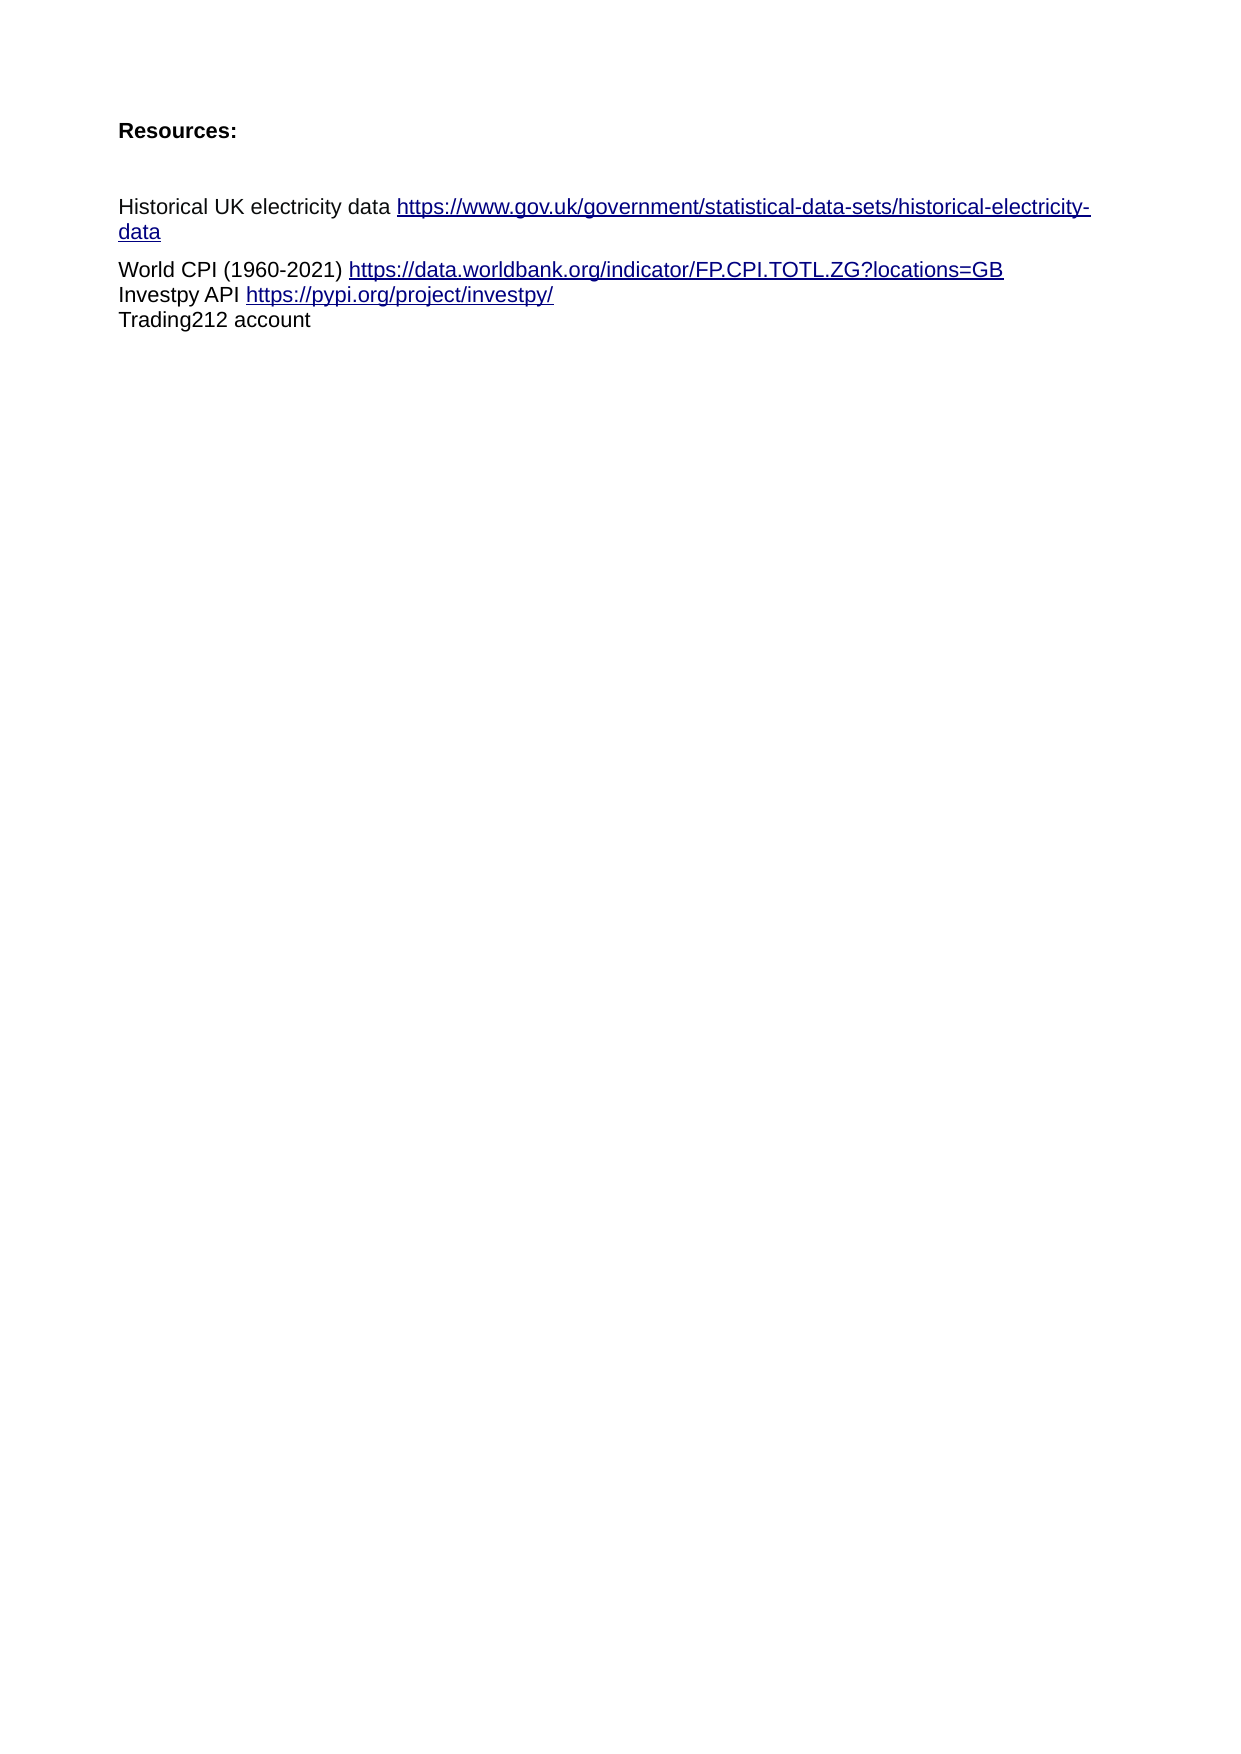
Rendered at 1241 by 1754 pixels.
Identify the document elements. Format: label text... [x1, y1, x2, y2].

text Trading212 account [118, 307, 1122, 332]
text World CPI (1960-2021) https://data.worldbank.org/indicator/FP.CPI.TOTL.ZG?locations=GB [118, 256, 1122, 282]
subtitle Historical UK electricity data https://www.gov.uk/government/statistical-data-sets/historical-electricity-data [118, 193, 1122, 244]
text Resources: [118, 118, 1122, 143]
text Investpy API https://pypi.org/project/investpy/ [118, 282, 1122, 307]
